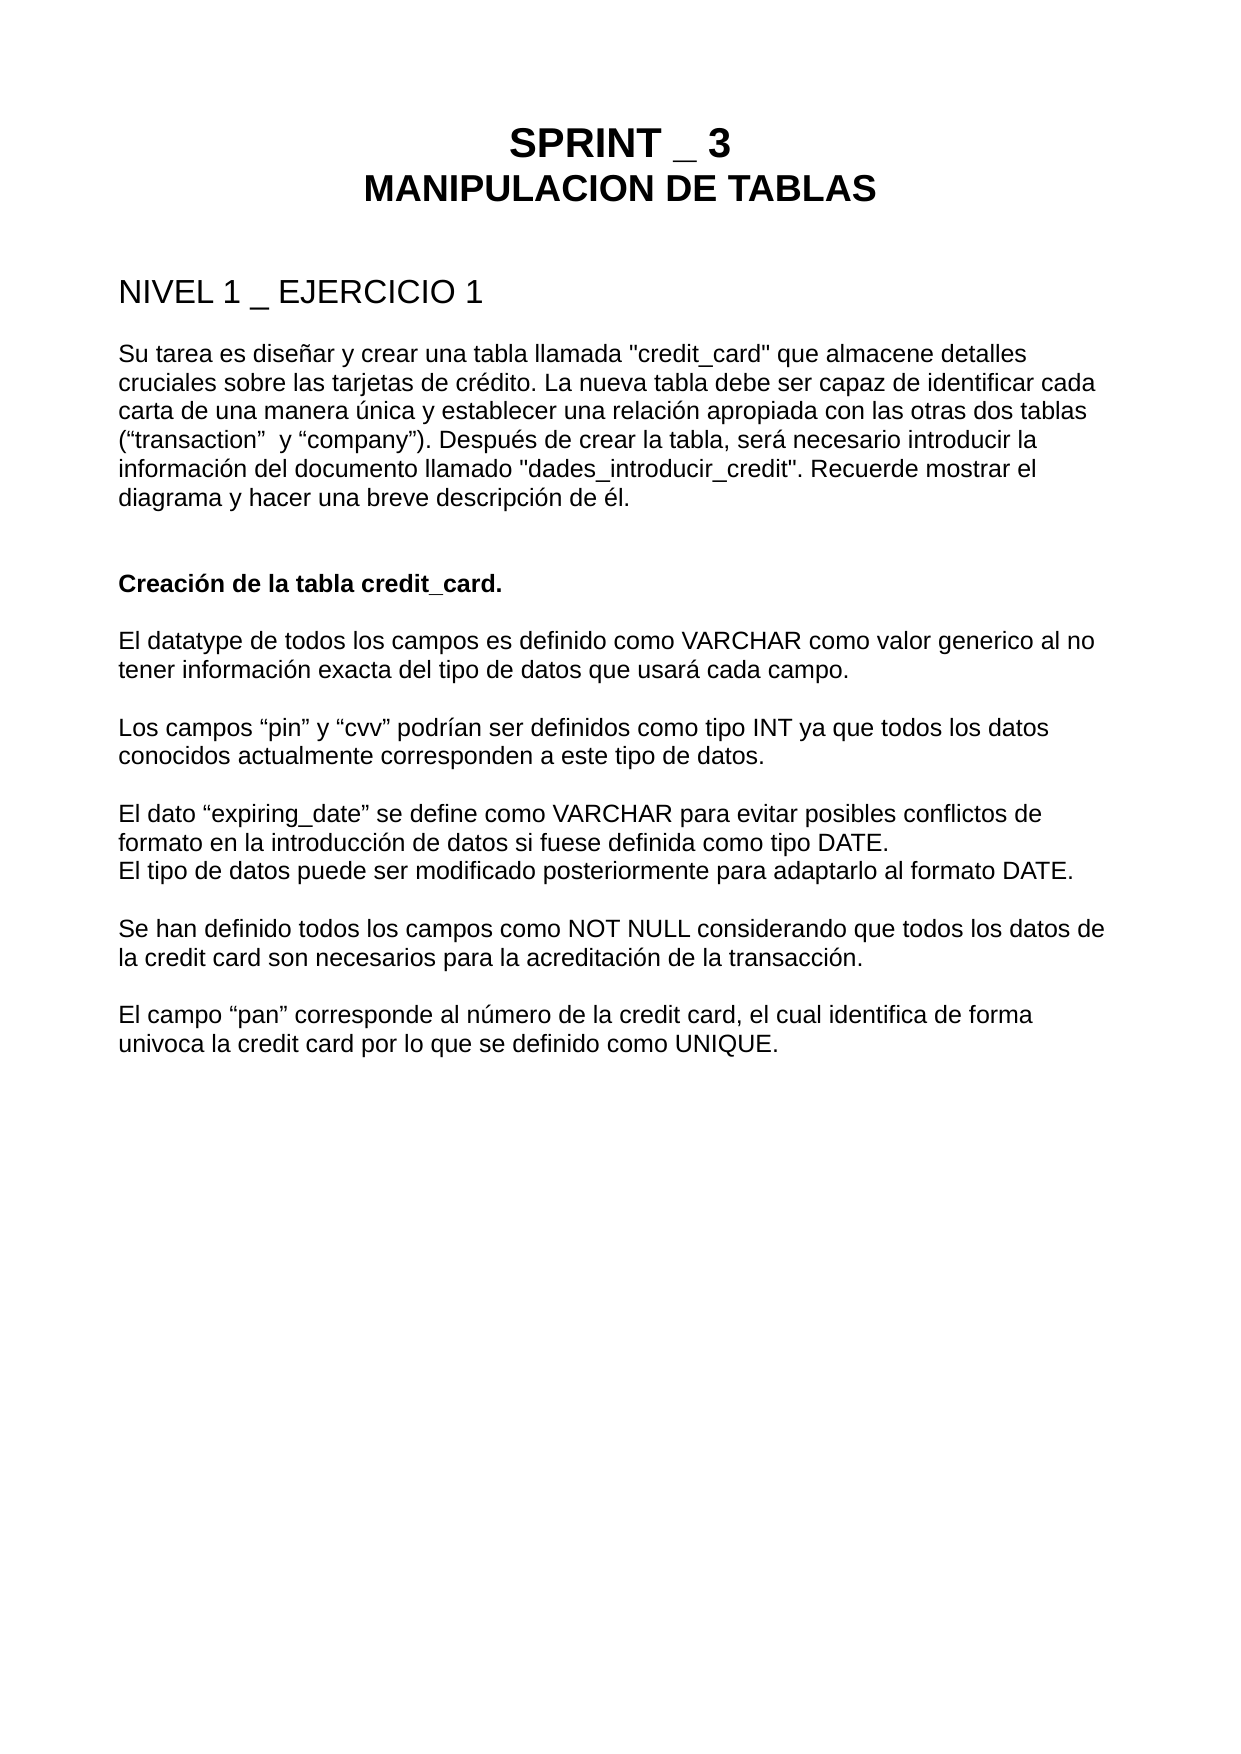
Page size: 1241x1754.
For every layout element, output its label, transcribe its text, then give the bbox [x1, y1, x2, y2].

text MANIPULACION DE TABLAS [118, 166, 1122, 209]
text El tipo de datos puede ser modificado posteriormente para adaptarlo al formato DATE. [118, 856, 1122, 885]
text Se han definido todos los campos como NOT NULL considerando que todos los datos de la credit card son necesarios para la acreditación de la transacción. [118, 914, 1122, 971]
text (“transaction” y “company”). Después de crear la tabla, será necesario introducir la información del documento llamado "dades_introducir_credit". Recuerde mostrar el diagrama y hacer una breve descripción de él. [118, 425, 1122, 511]
text El campo “pan” corresponde al número de la credit card, el cual identifica de forma univoca la credit card por lo que se definido como UNIQUE. [118, 1000, 1122, 1058]
text SPRINT _ 3 [118, 118, 1122, 166]
text El dato “expiring_date” se define como VARCHAR para evitar posibles conflictos de formato en la introducción de datos si fuese definida como tipo DATE. [118, 799, 1122, 856]
text Los campos “pin” y “cvv” podrían ser definidos como tipo INT ya que todos los datos conocidos actualmente corresponden a este tipo de datos. [118, 713, 1122, 770]
text El datatype de todos los campos es definido como VARCHAR como valor generico al no tener información exacta del tipo de datos que usará cada campo. [118, 626, 1122, 684]
text Su tarea es diseñar y crear una tabla llamada "credit_card" que almacene detalles cruciales sobre las tarjetas de crédito. La nueva tabla debe ser capaz de identificar cada carta de una manera única y establecer una relación apropiada con las otras dos tablas [118, 339, 1122, 425]
text Creación de la tabla credit_card. [118, 569, 1122, 598]
text NIVEL 1 _ EJERCICIO 1 [118, 272, 1122, 310]
